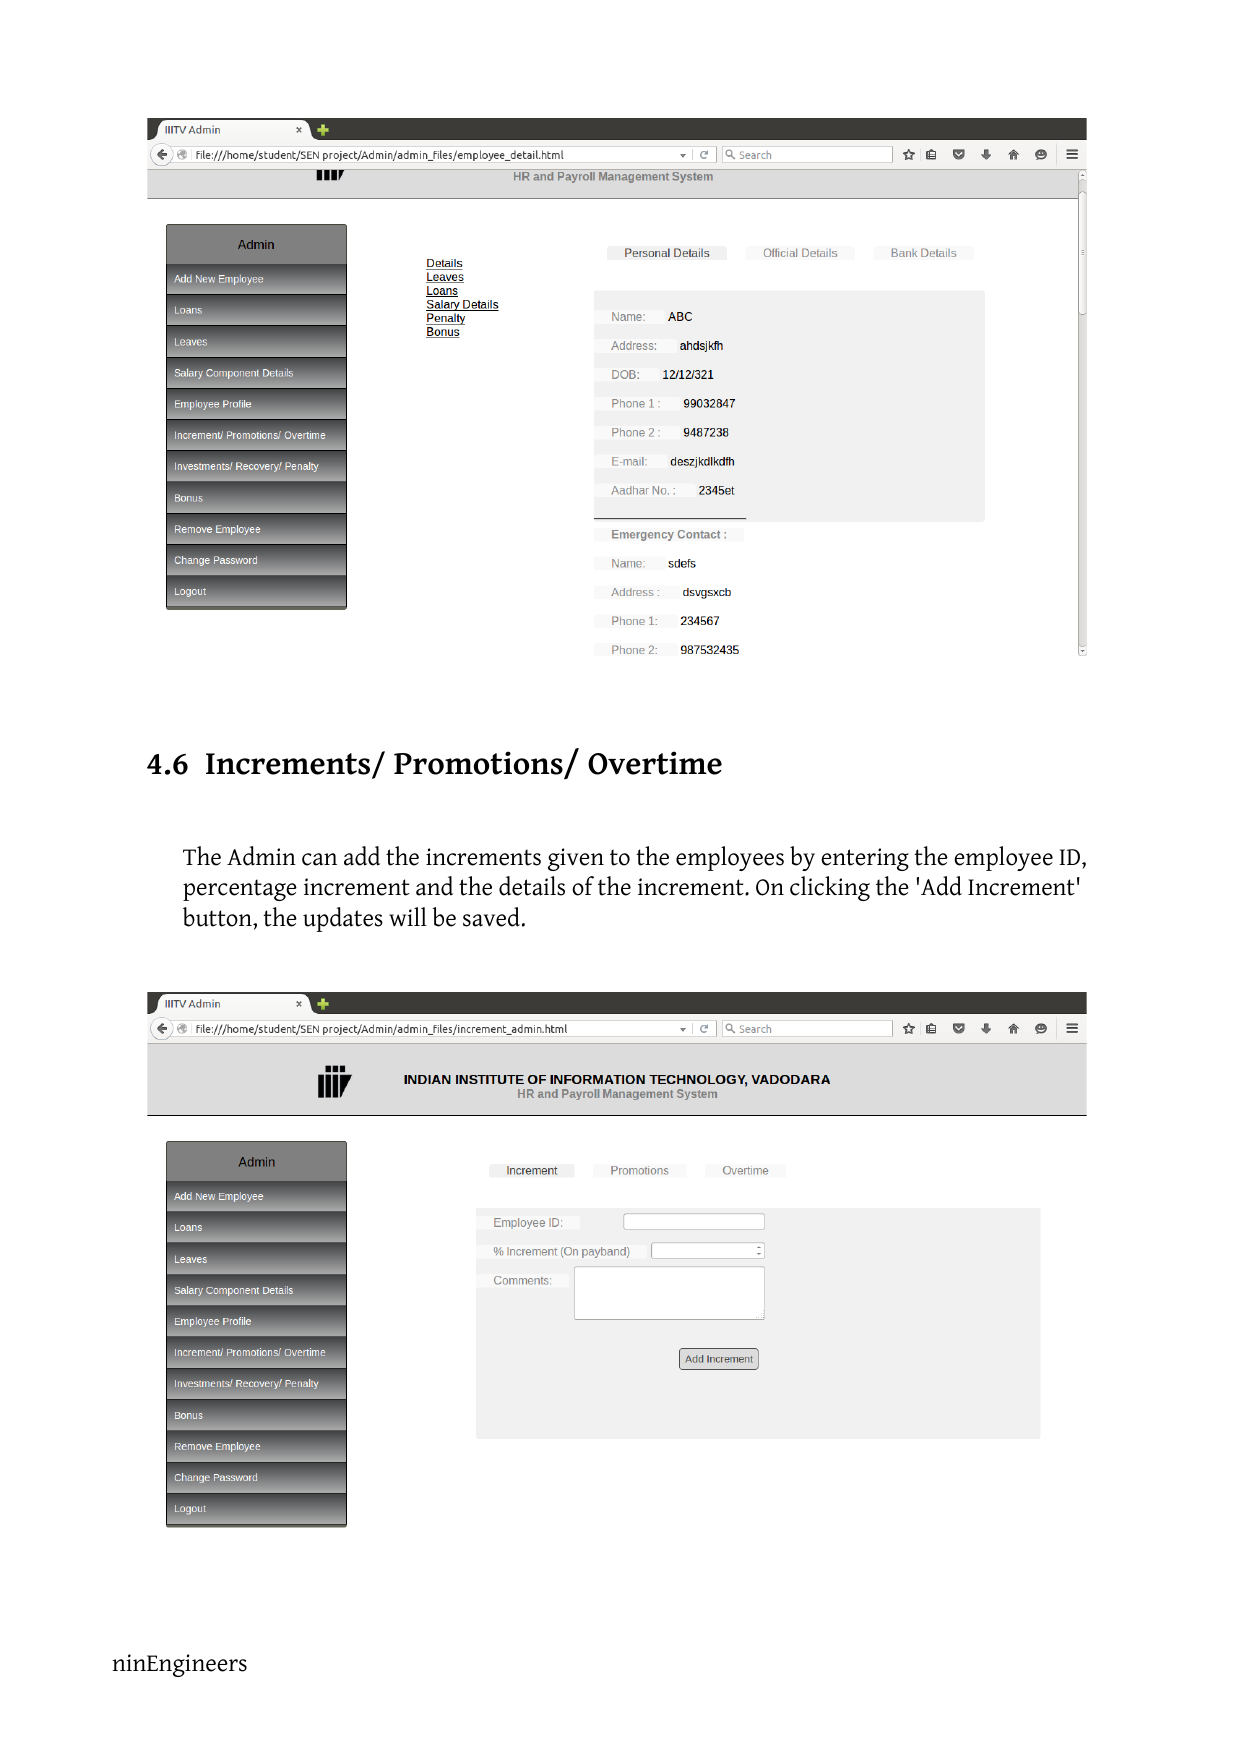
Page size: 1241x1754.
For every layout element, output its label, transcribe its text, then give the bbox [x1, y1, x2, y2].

picture [147, 118, 1087, 656]
list The Admin can add the increments given to the employees by entering the employee ID, percentage increment and the details of the increment. On clicking the 'Add Increment' button, the updates will be saved. [183, 844, 1122, 933]
picture [147, 992, 1087, 1530]
list 4.6 Increments/ Promotions/ Overtime [146, 745, 1121, 784]
